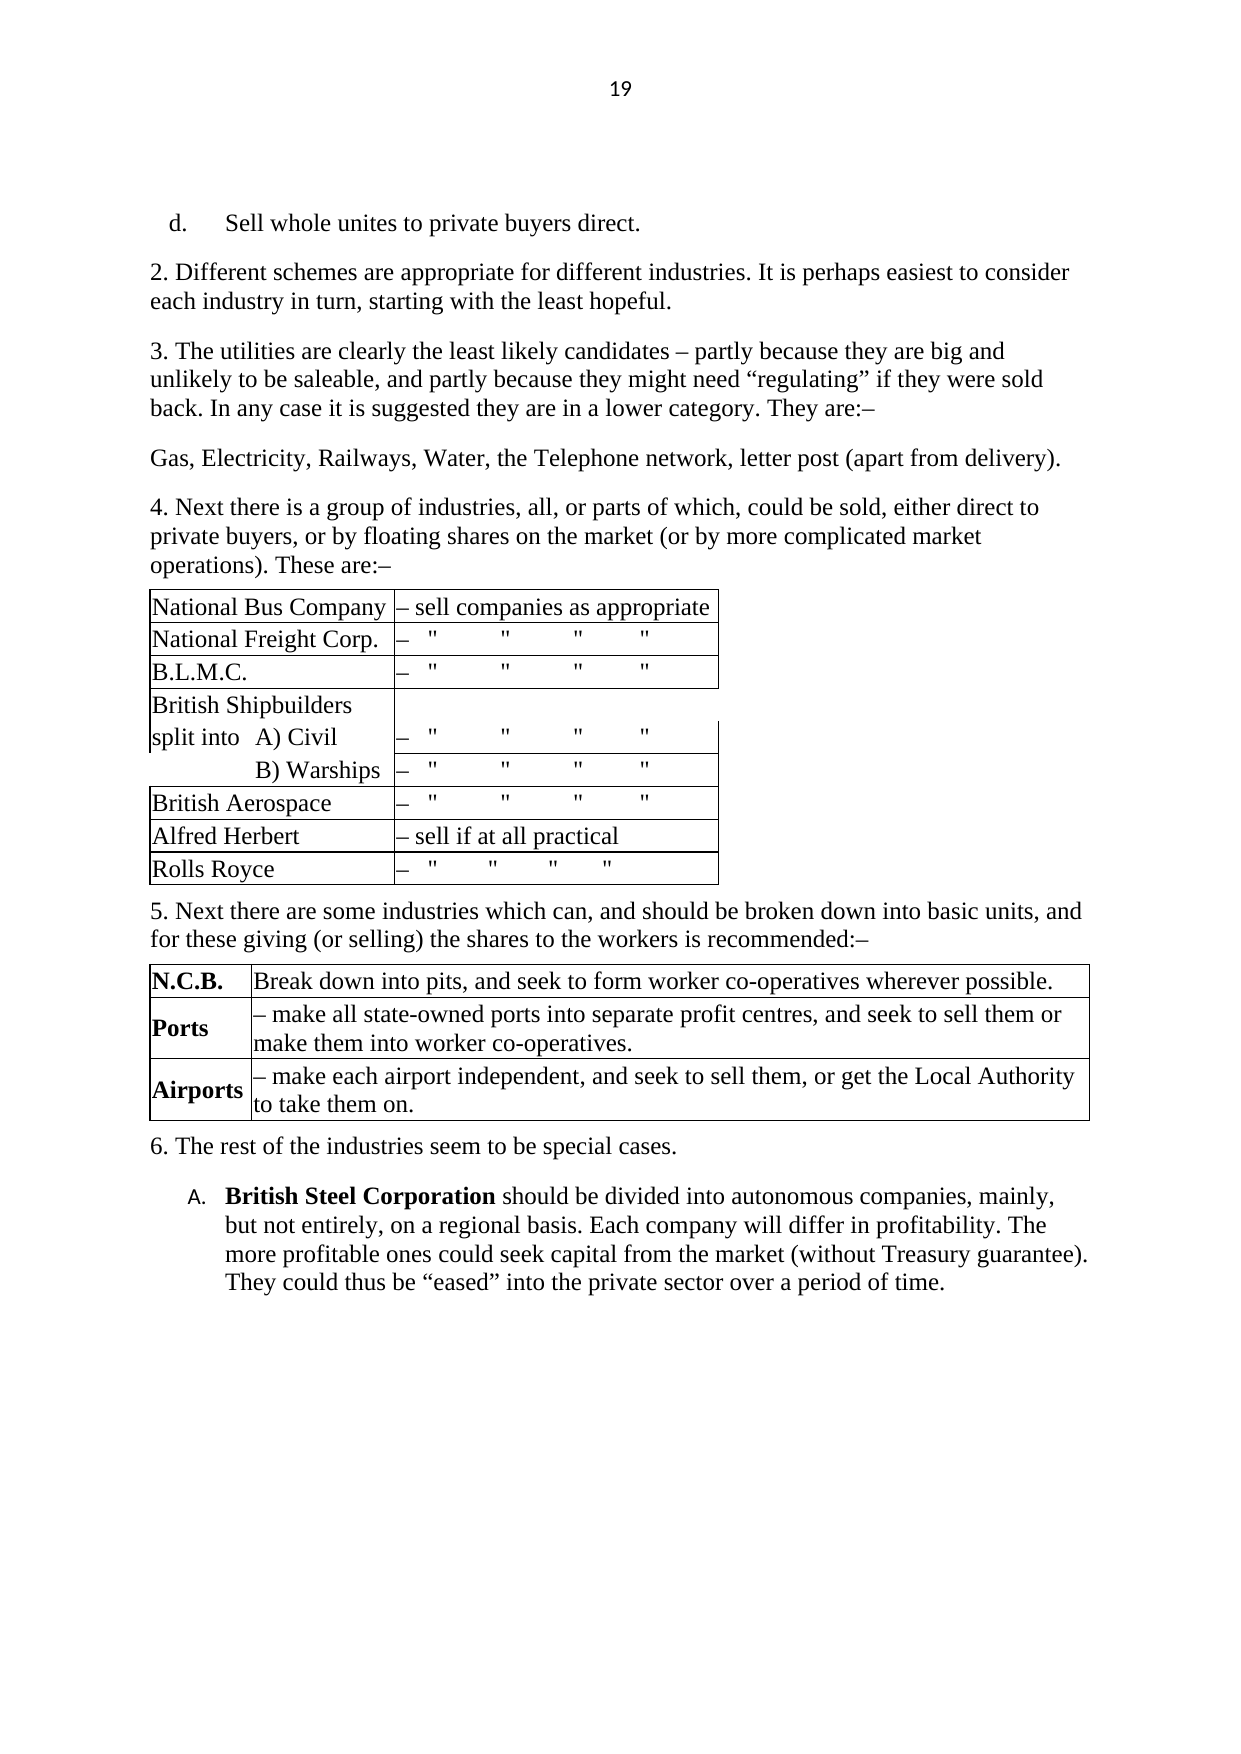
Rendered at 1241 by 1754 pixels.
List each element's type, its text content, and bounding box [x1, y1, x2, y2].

table_cell National Freight Corp. [151, 623, 394, 655]
table_cell – " " " " [395, 623, 718, 655]
table_cell – make all state-owned ports into separate profit centres, and seek to sell them or make them into worker co-operatives. [252, 998, 1089, 1058]
list British Steel Corporation should be divided into autonomous companies, mainly, but not entirely, on a regional basis. Each company will differ in profitability. The more profitable ones could seek capital from the market (without Treasury guarantee). They could thus be “eased” into the private sector over a period of time. [187, 1181, 1090, 1296]
table_cell – " " " " [395, 853, 718, 884]
table_cell – sell if at all practical [395, 820, 718, 851]
table_header – sell companies as appropriate [395, 590, 718, 622]
list Sell whole unites to private buyers direct. [187, 208, 1090, 237]
text 4. Next there is a group of industries, all, or parts of which, could be sold, either direct to private buyers, or by floating shares on the market (or by more complicated market operations). These are:– [150, 492, 1090, 579]
text 6. The rest of the industries seem to be special cases. [150, 1131, 1090, 1160]
table_cell British Shipbuilders [151, 689, 394, 721]
text Gas, Electricity, Railways, Water, the Telephone network, letter post (apart from delivery). [150, 443, 1090, 472]
table_cell – " " " " [395, 754, 718, 786]
table_cell Alfred Herbert [151, 820, 394, 851]
table_cell – " " " " [395, 787, 718, 818]
text 2. Different schemes are appropriate for different industries. It is perhaps easiest to consider each industry in turn, starting with the least hopeful. [150, 257, 1090, 315]
table_cell Airports [151, 1059, 251, 1120]
table_cell [150, 753, 253, 786]
table_cell British Aerospace [151, 787, 394, 818]
table_cell – " " " " [395, 656, 718, 688]
text 5. Next there are some industries which can, and should be broken down into basic units, and for these giving (or selling) the shares to the workers is recommended:– [150, 896, 1090, 953]
table_cell – " " " " [395, 721, 718, 753]
table_header Break down into pits, and seek to form worker co-operatives wherever possible. [252, 965, 1089, 997]
text 3. The utilities are clearly the least likely candidates – partly because they are big and unlikely to be saleable, and partly because they might need “regulating” if they were sold back. In any case it is suggested they are in a lower category. They are:– [150, 336, 1090, 422]
table_header N.C.B. [151, 965, 251, 997]
table_cell B) Warships [253, 753, 394, 786]
table_cell Ports [151, 998, 251, 1058]
table_cell [395, 689, 718, 721]
table_header National Bus Company [151, 590, 394, 622]
table_cell – make each airport independent, and seek to sell them, or get the Local Authority to take them on. [252, 1059, 1089, 1120]
table_cell Rolls Royce [151, 853, 394, 884]
table_cell A) Civil [253, 721, 394, 753]
table_cell split into [151, 721, 253, 753]
table_cell B.L.M.C. [151, 656, 394, 688]
